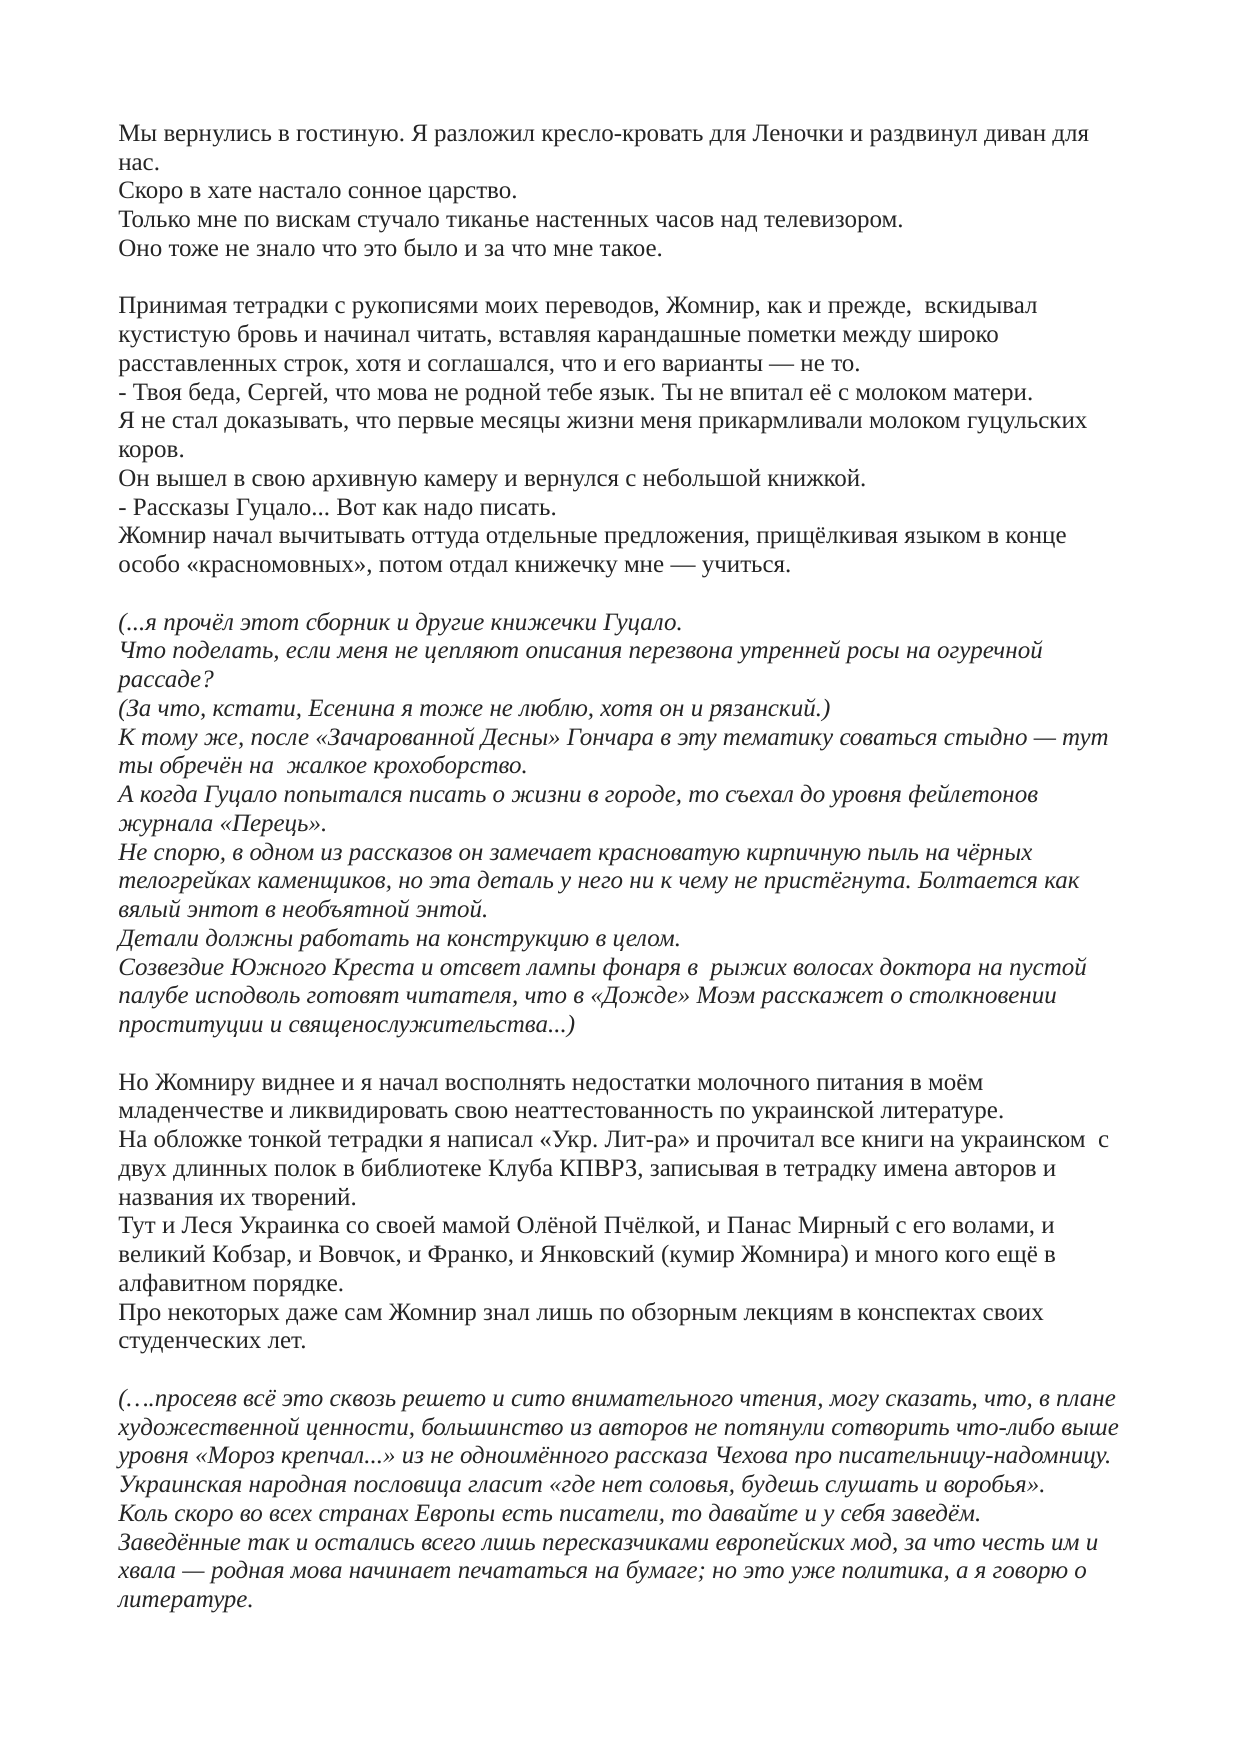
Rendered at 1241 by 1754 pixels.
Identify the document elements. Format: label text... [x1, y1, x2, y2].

text Коль скоро во всех странах Европы есть писатели, то давайте и у себя заведём. [118, 1498, 1122, 1527]
text А когда Гуцало попытался писать о жизни в городе, то съехал до уровня фейлетонов журнала «Перець». [118, 779, 1122, 837]
text (...я прочёл этот сборник и другие книжечки Гуцало. [118, 607, 1122, 636]
text На обложке тонкой тетрадки я написал «Укр. Лит-ра» и прочитал все книги на украинском с двух длинных полок в библиотеке Клуба КПВРЗ, записывая в тетрадку имена авторов и названия их творений. [118, 1124, 1122, 1211]
text Мы вернулись в гостиную. Я разложил кресло-кровать для Леночки и раздвинул диван для нас. [118, 118, 1122, 176]
text Что поделать, если меня не цепляют описания перезвона утренней росы на огуречной рассаде? [118, 636, 1122, 693]
text Жомнир начал вычитывать оттуда отдельные предложения, прищёлкивая языком в конце особо «красномовных», потом отдал книжечку мне — учиться. [118, 521, 1122, 578]
text Заведённые так и остались всего лишь пересказчиками европейских мод, за что честь им и хвала — родная мова начинает печататься на бумаге; но это уже политика, а я говорю о литературе. [118, 1527, 1122, 1613]
text Он вышел в свою архивную камеру и вернулся с небольшой книжкой. [118, 463, 1122, 492]
text Скоро в хате настало сонное царство. [118, 176, 1122, 204]
text Не спорю, в одном из рассказов он замечает красноватую кирпичную пыль на чёрных телогрейках каменщиков, но эта деталь у него ни к чему не пристёгнута. Болтается как вялый энтот в необъятной энтой. [118, 837, 1122, 923]
text - Твоя беда, Сергей, что мова не родной тебе язык. Ты не впитал её с молоком матери. [118, 377, 1122, 406]
text Оно тоже не знало что это было и за что мне такое. [118, 233, 1122, 262]
text Детали должны работать на конструкцию в целом. [118, 923, 1122, 952]
text Принимая тетрадки с рукописями моих переводов, Жомнир, как и прежде, вскидывал кустистую бровь и начинал читать, вставляя карандашные пометки между широко расставленных строк, хотя и соглашался, что и его варианты — не то. [118, 291, 1122, 377]
text Но Жомниру виднее и я начал восполнять недостатки молочного питания в моём младенчестве и ликвидировать свою неаттестованность по украинской литературе. [118, 1067, 1122, 1124]
text Я не стал доказывать, что первые месяцы жизни меня прикармливали молоком гуцульских коров. [118, 406, 1122, 463]
text (….просеяв всё это сквозь решето и сито внимательного чтения, могу сказать, что, в плане художественной ценности, большинство из авторов не потянули сотворить что-либо выше уровня «Мороз крепчал...» из не одноимённого рассказа Чехова про писательницу-надомницу. [118, 1383, 1122, 1469]
text Только мне по вискам стучало тиканье настенных часов над телевизором. [118, 204, 1122, 233]
text Про некоторых даже сам Жомнир знал лишь по обзорным лекциям в конспектах своих студенческих лет. [118, 1297, 1122, 1354]
text - Рассказы Гуцало... Вот как надо писать. [118, 492, 1122, 521]
text Созвездие Южного Креста и отсвет лампы фонаря в рыжих волосах доктора на пустой палубе исподволь готовят читателя, что в «Дожде» Моэм расскажет о столкновении проституции и священослужительства...) [118, 952, 1122, 1038]
text Украинская народная пословица гласит «где нет соловья, будешь слушать и воробья». [118, 1469, 1122, 1498]
text (За что, кстати, Есенина я тоже не люблю, хотя он и рязанский.) [118, 693, 1122, 722]
text Тут и Леся Украинка со своей мамой Олёной Пчёлкой, и Панас Мирный с его волами, и великий Кобзар, и Вовчок, и Франко, и Янковский (кумир Жомнира) и много кого ещё в алфавитном порядке. [118, 1211, 1122, 1297]
text К тому же, после «Зачарованной Десны» Гончара в эту тематику соваться стыдно — тут ты обречён на жалкое крохоборство. [118, 722, 1122, 779]
